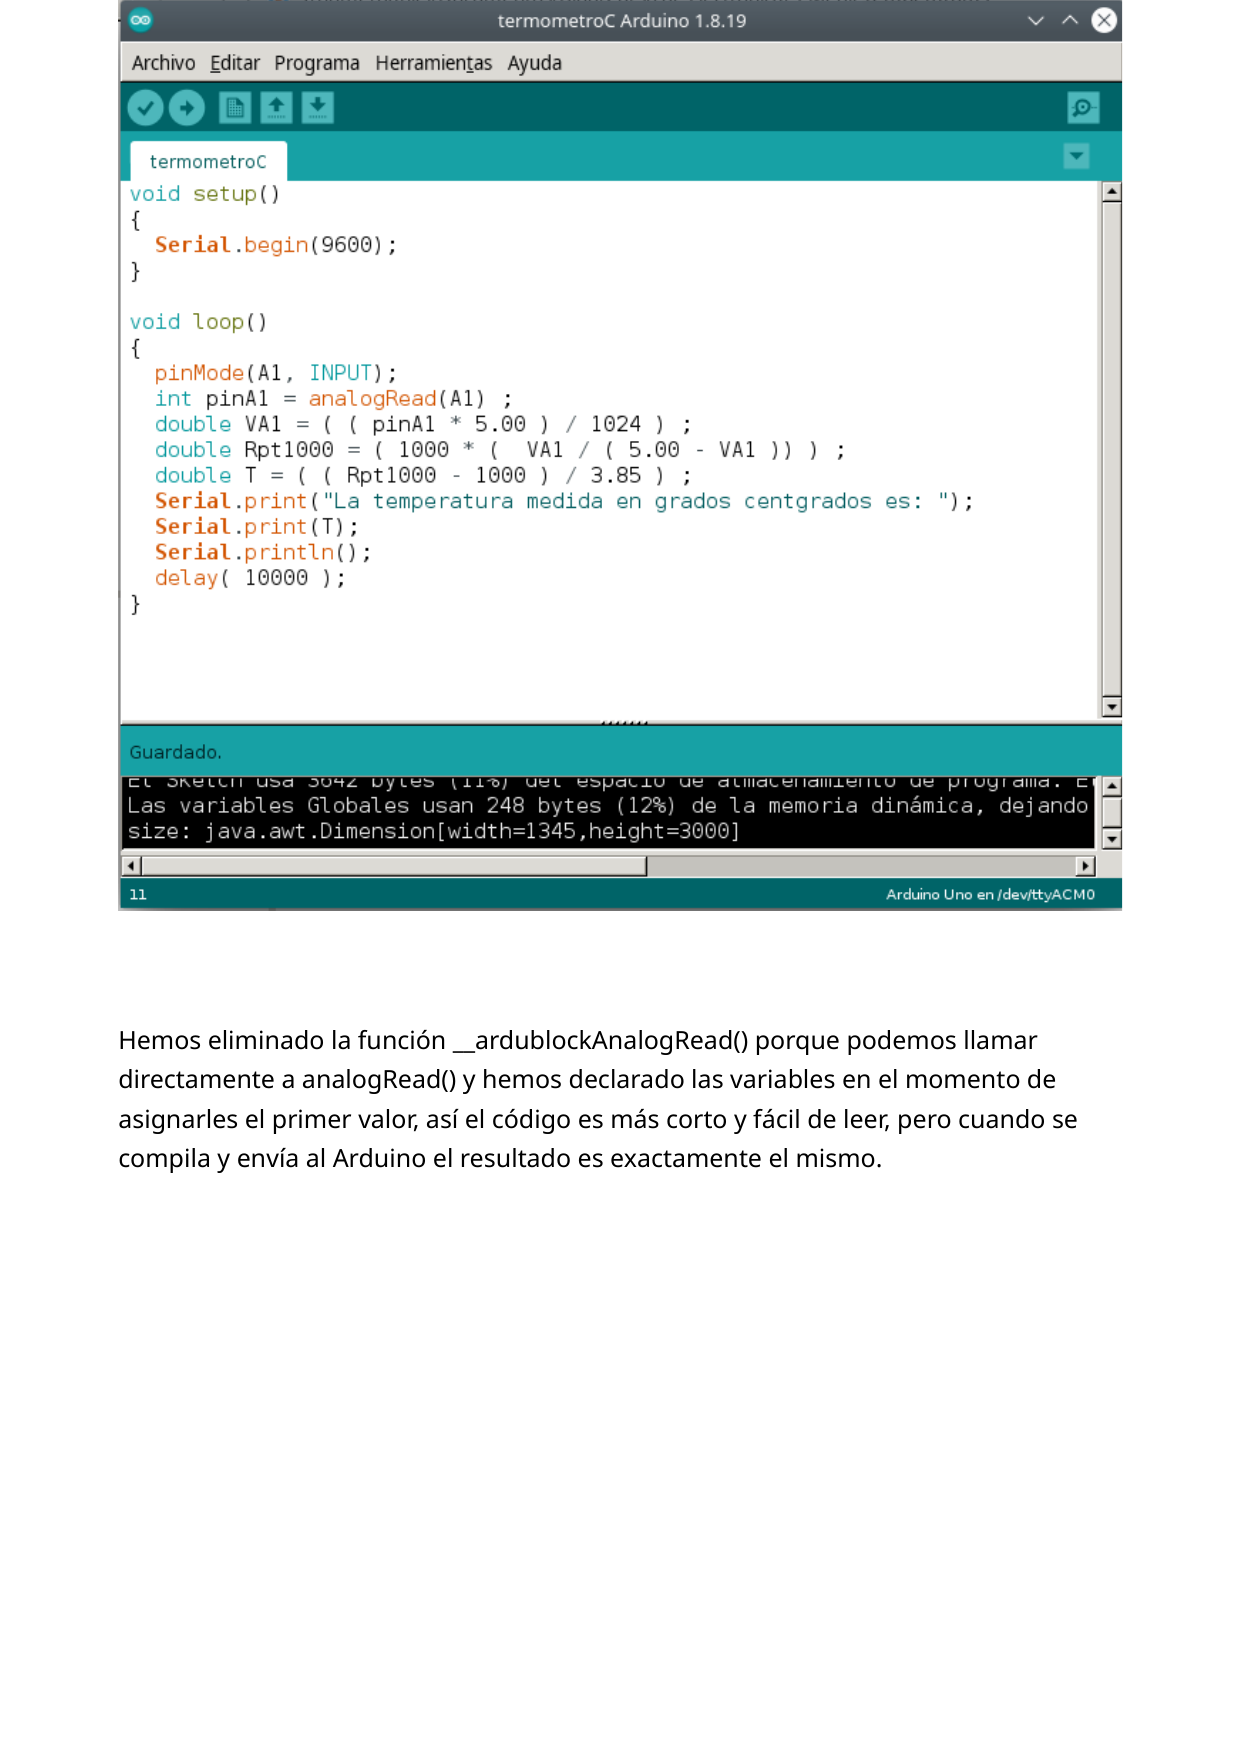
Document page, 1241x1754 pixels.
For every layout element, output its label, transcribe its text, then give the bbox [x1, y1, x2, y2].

picture [118, 0, 1123, 911]
text Hemos eliminado la función __ardublockAnalogRead() porque podemos llamar directamente a analogRead() y hemos declarado las variables en el momento de asignarles el primer valor, así el código es más corto y fácil de leer, pero cuando se compila y envía al Arduino el resultado es exactamente el mismo. [118, 1023, 1122, 1174]
